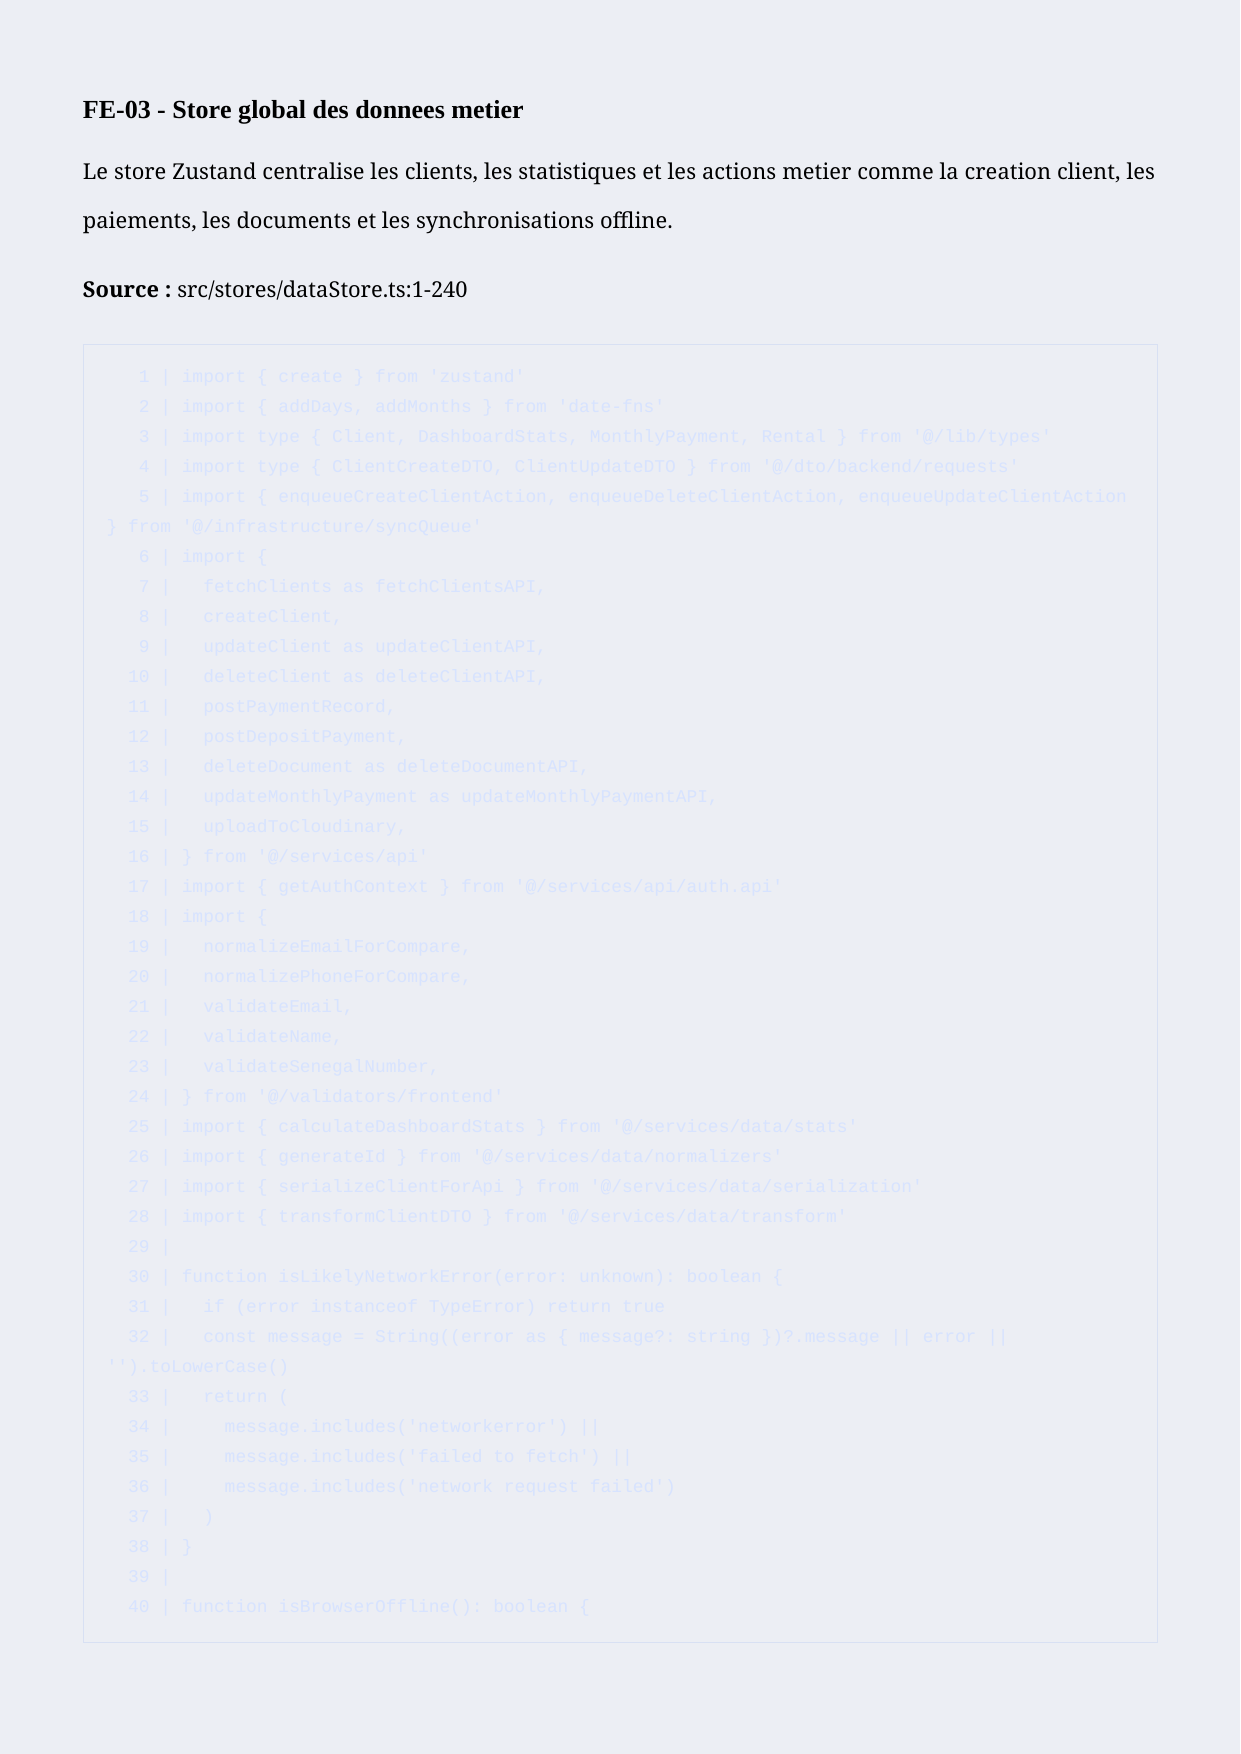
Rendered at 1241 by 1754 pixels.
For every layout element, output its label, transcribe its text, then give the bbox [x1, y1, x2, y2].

text 2 | import { addDays, addMonths } from 'date-fns' [84, 374, 1157, 404]
text 39 | [84, 1544, 1157, 1574]
text 10 | deleteClient as deleteClientAPI, [84, 644, 1157, 674]
text 7 | fetchClients as fetchClientsAPI, [84, 554, 1157, 584]
text 14 | updateMonthlyPayment as updateMonthlyPaymentAPI, [84, 764, 1157, 794]
text 11 | postPaymentRecord, [84, 674, 1157, 704]
text 37 | ) [84, 1484, 1157, 1514]
text 36 | message.includes('network request failed') [84, 1454, 1157, 1484]
text 24 | } from '@/validators/frontend' [84, 1064, 1157, 1094]
text 18 | import { [84, 884, 1157, 914]
text 33 | return ( [84, 1364, 1157, 1394]
text 17 | import { getAuthContext } from '@/services/api/auth.api' [84, 854, 1157, 884]
text 32 | const message = String((error as { message?: string })?.message || error || '').toLowerCase() [84, 1304, 1157, 1364]
text 28 | import { transformClientDTO } from '@/services/data/transform' [84, 1184, 1157, 1214]
text 6 | import { [84, 524, 1157, 554]
text 4 | import type { ClientCreateDTO, ClientUpdateDTO } from '@/dto/backend/requests' [84, 434, 1157, 464]
text 38 | } [84, 1514, 1157, 1544]
text 20 | normalizePhoneForCompare, [84, 944, 1157, 974]
text 19 | normalizeEmailForCompare, [84, 914, 1157, 944]
text 34 | message.includes('networkerror') || [84, 1394, 1157, 1424]
text 16 | } from '@/services/api' [84, 824, 1157, 854]
text 35 | message.includes('failed to fetch') || [84, 1424, 1157, 1454]
text 40 | function isBrowserOffline(): boolean { [84, 1574, 1157, 1642]
text 22 | validateName, [84, 1004, 1157, 1034]
text 12 | postDepositPayment, [84, 704, 1157, 734]
text Le store Zustand centralise les clients, les statistiques et les actions metier comme la creation client, les paiements, les documents et les synchronisations offline. [83, 156, 1157, 234]
text Source : src/stores/dataStore.ts:1-240 [83, 274, 1157, 304]
text 31 | if (error instanceof TypeError) return true [84, 1274, 1157, 1304]
text 26 | import { generateId } from '@/services/data/normalizers' [84, 1124, 1157, 1154]
text 3 | import type { Client, DashboardStats, MonthlyPayment, Rental } from '@/lib/types' [84, 404, 1157, 434]
subtitle FE-03 - Store global des donnees metier [83, 94, 1157, 124]
text 30 | function isLikelyNetworkError(error: unknown): boolean { [84, 1244, 1157, 1274]
text 1 | import { create } from 'zustand' [84, 345, 1157, 374]
text 15 | uploadToCloudinary, [84, 794, 1157, 824]
text 23 | validateSenegalNumber, [84, 1034, 1157, 1064]
text 21 | validateEmail, [84, 974, 1157, 1004]
text 13 | deleteDocument as deleteDocumentAPI, [84, 734, 1157, 764]
text 27 | import { serializeClientForApi } from '@/services/data/serialization' [84, 1154, 1157, 1184]
text 8 | createClient, [84, 584, 1157, 614]
text 29 | [84, 1214, 1157, 1244]
text 5 | import { enqueueCreateClientAction, enqueueDeleteClientAction, enqueueUpdateClientAction } from '@/infrastructure/syncQueue' [84, 464, 1157, 524]
text 25 | import { calculateDashboardStats } from '@/services/data/stats' [84, 1094, 1157, 1124]
text 9 | updateClient as updateClientAPI, [84, 614, 1157, 644]
